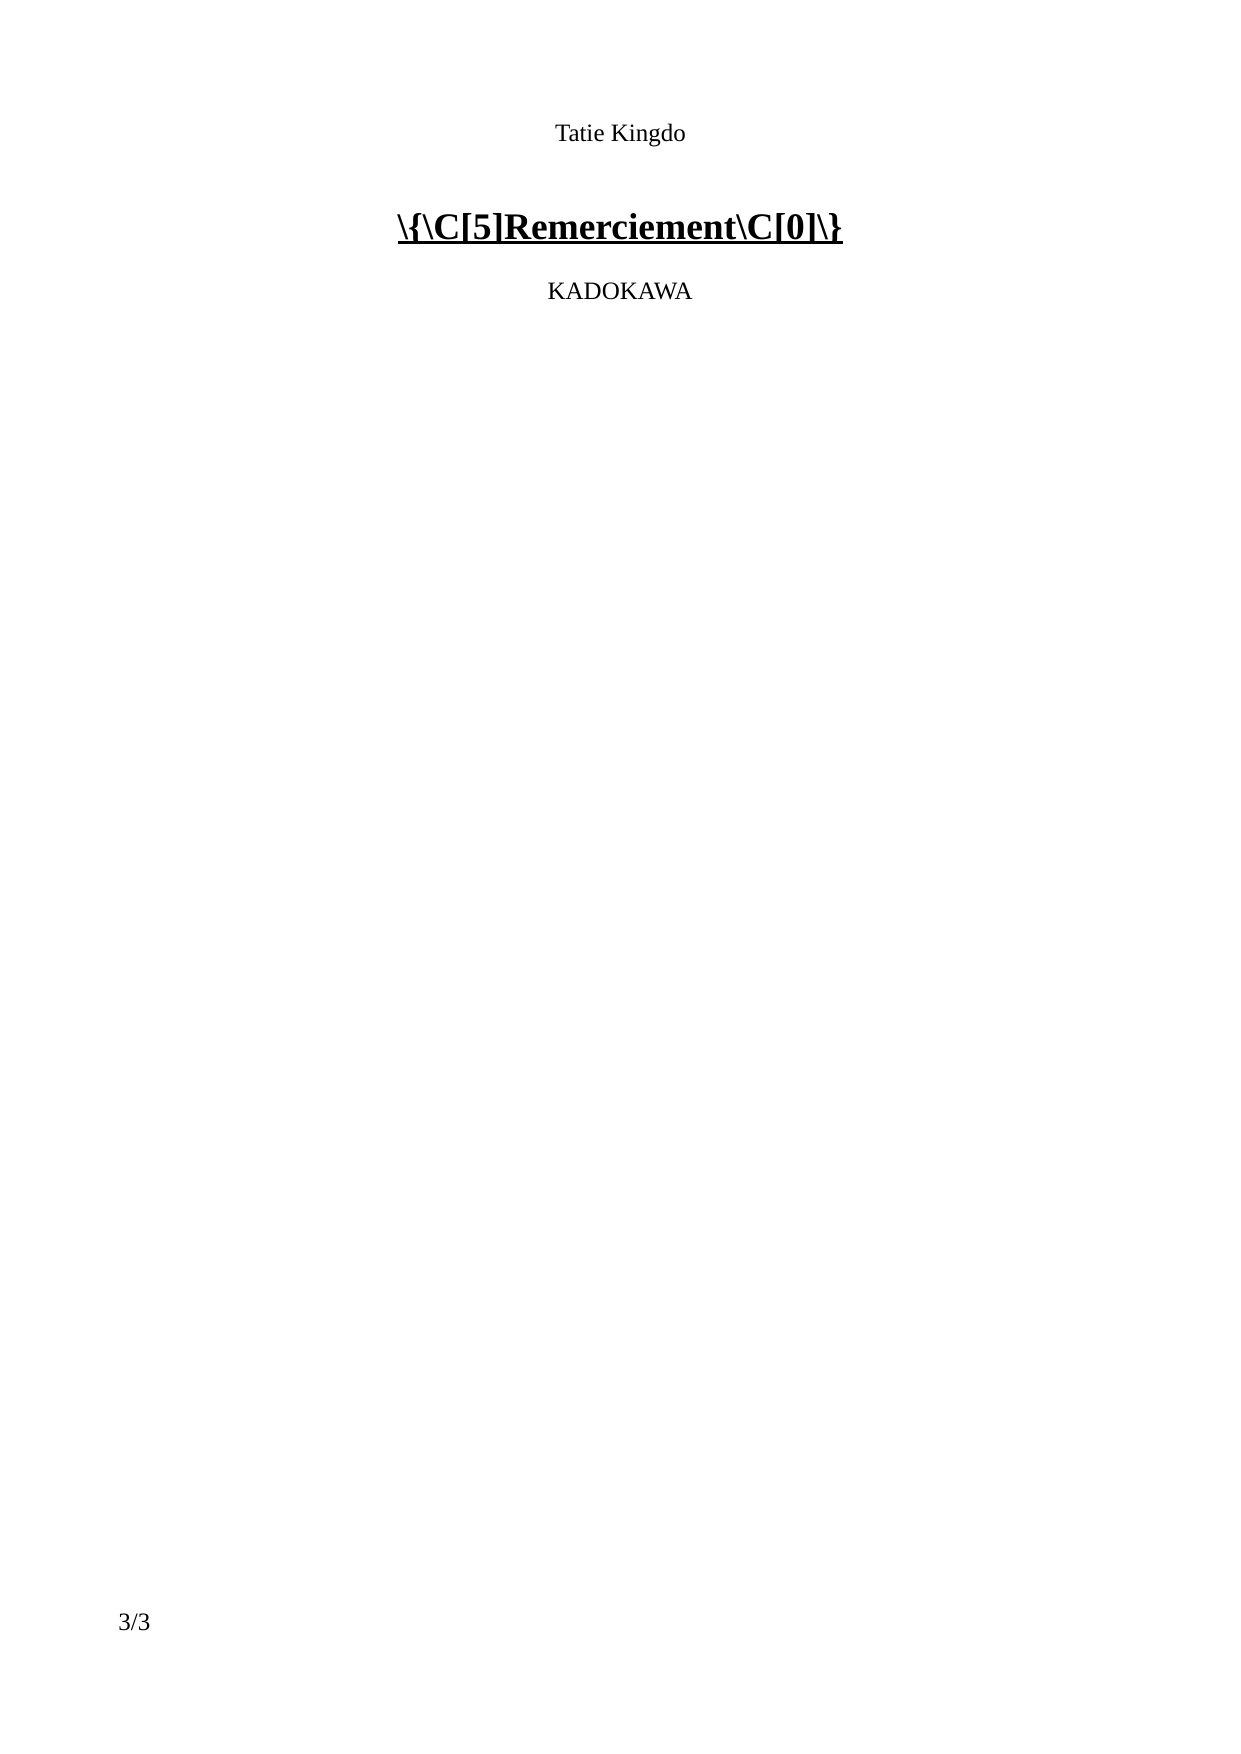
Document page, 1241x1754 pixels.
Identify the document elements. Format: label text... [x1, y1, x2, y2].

text KADOKAWA [118, 276, 1122, 305]
text \{\C[5]Remerciement\C[0]\} [118, 204, 1122, 247]
text Tatie Kingdo [118, 118, 1122, 147]
